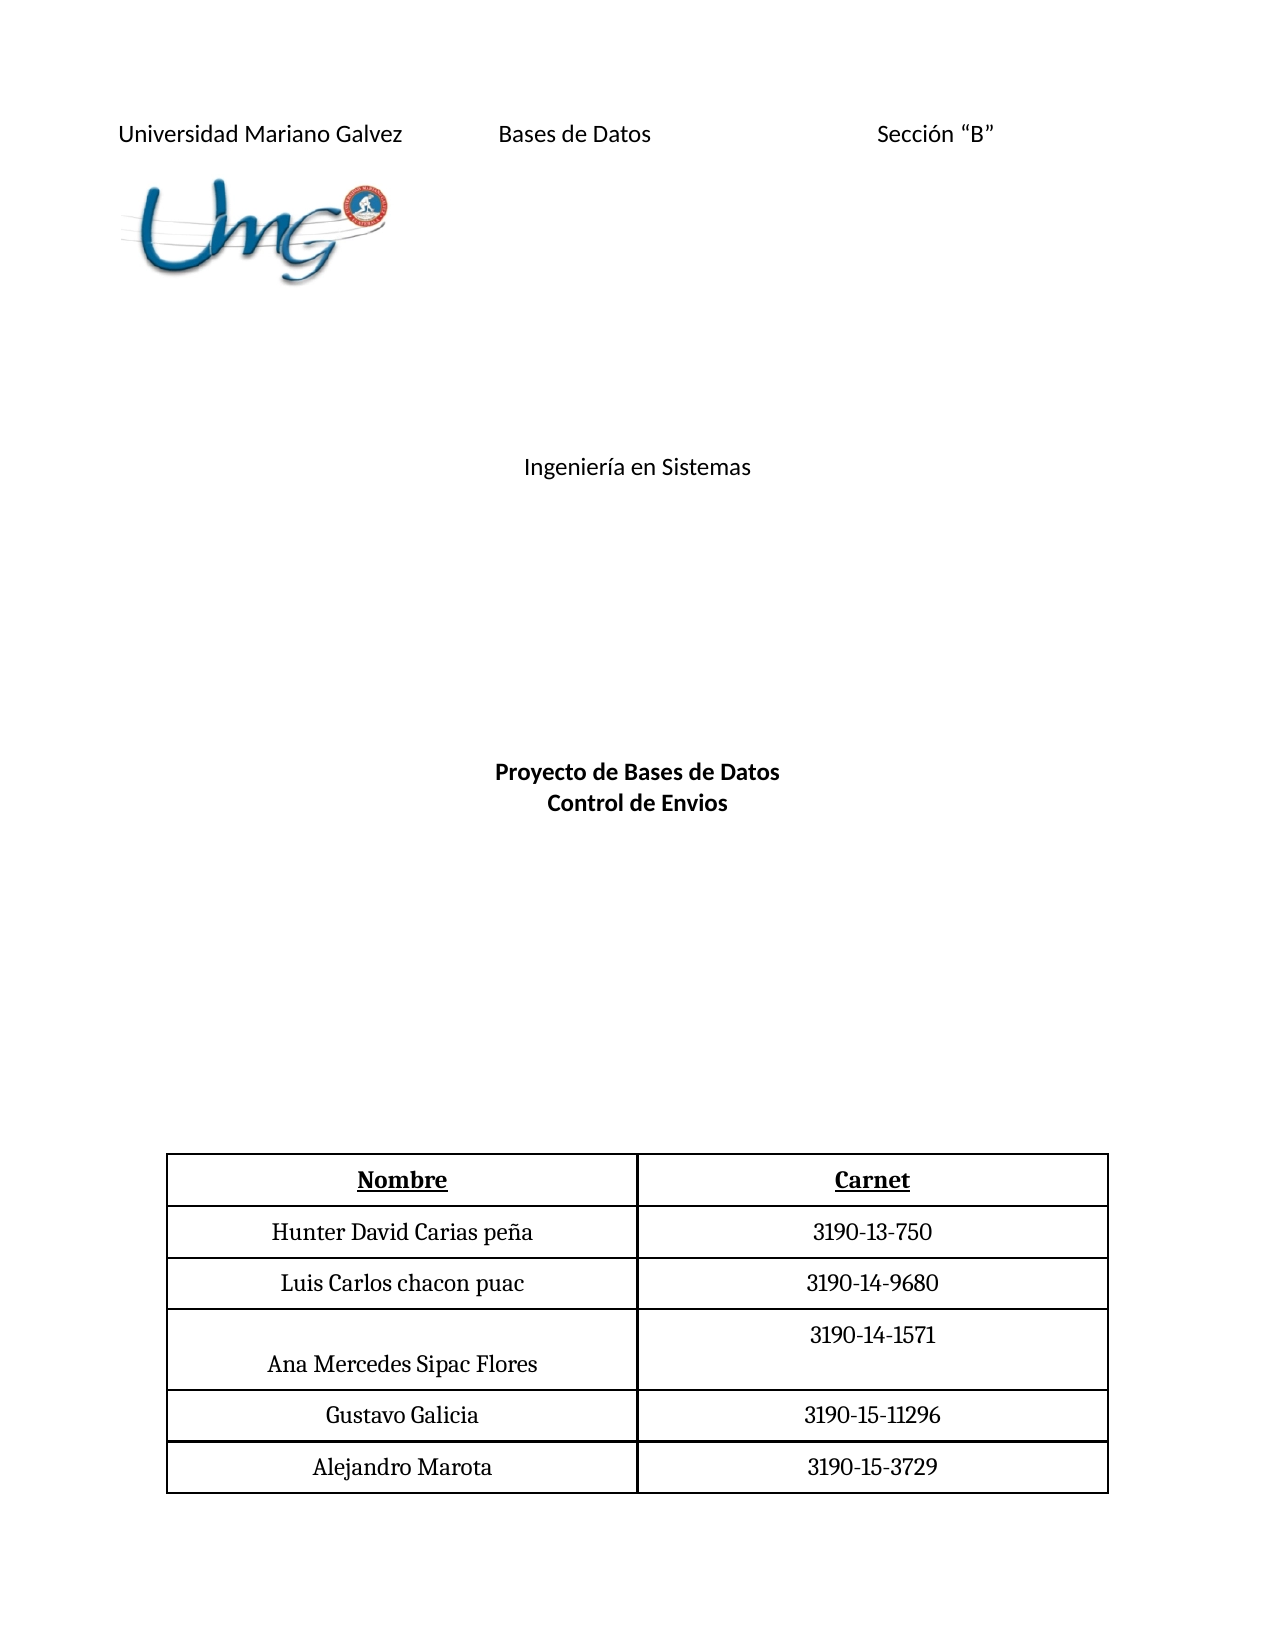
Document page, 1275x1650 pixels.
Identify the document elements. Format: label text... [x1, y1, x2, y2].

text Ingeniería en Sistemas [118, 451, 1157, 482]
table_cell Luis Carlos chacon puac [168, 1259, 636, 1308]
text Proyecto de Bases de Datos [118, 756, 1157, 787]
picture [121, 151, 407, 292]
table_cell 3190-14-1571 [639, 1310, 1107, 1389]
table_cell Alejandro Marota [168, 1443, 636, 1492]
table_cell 3190-13-750 [639, 1207, 1107, 1257]
text Universidad Mariano Galvez Bases de Datos Sección “B” [118, 118, 1157, 149]
text Control de Envios [118, 787, 1157, 817]
table_header Nombre [168, 1155, 636, 1205]
table_cell Gustavo Galicia [168, 1391, 636, 1440]
table_cell Hunter David Carias peña [168, 1207, 636, 1257]
table_cell 3190-15-3729 [639, 1443, 1107, 1492]
table_cell 3190-14-9680 [639, 1259, 1107, 1308]
table_cell 3190-15-11296 [639, 1391, 1107, 1440]
table_header Carnet [639, 1155, 1107, 1205]
table_cell Ana Mercedes Sipac Flores [168, 1310, 636, 1389]
